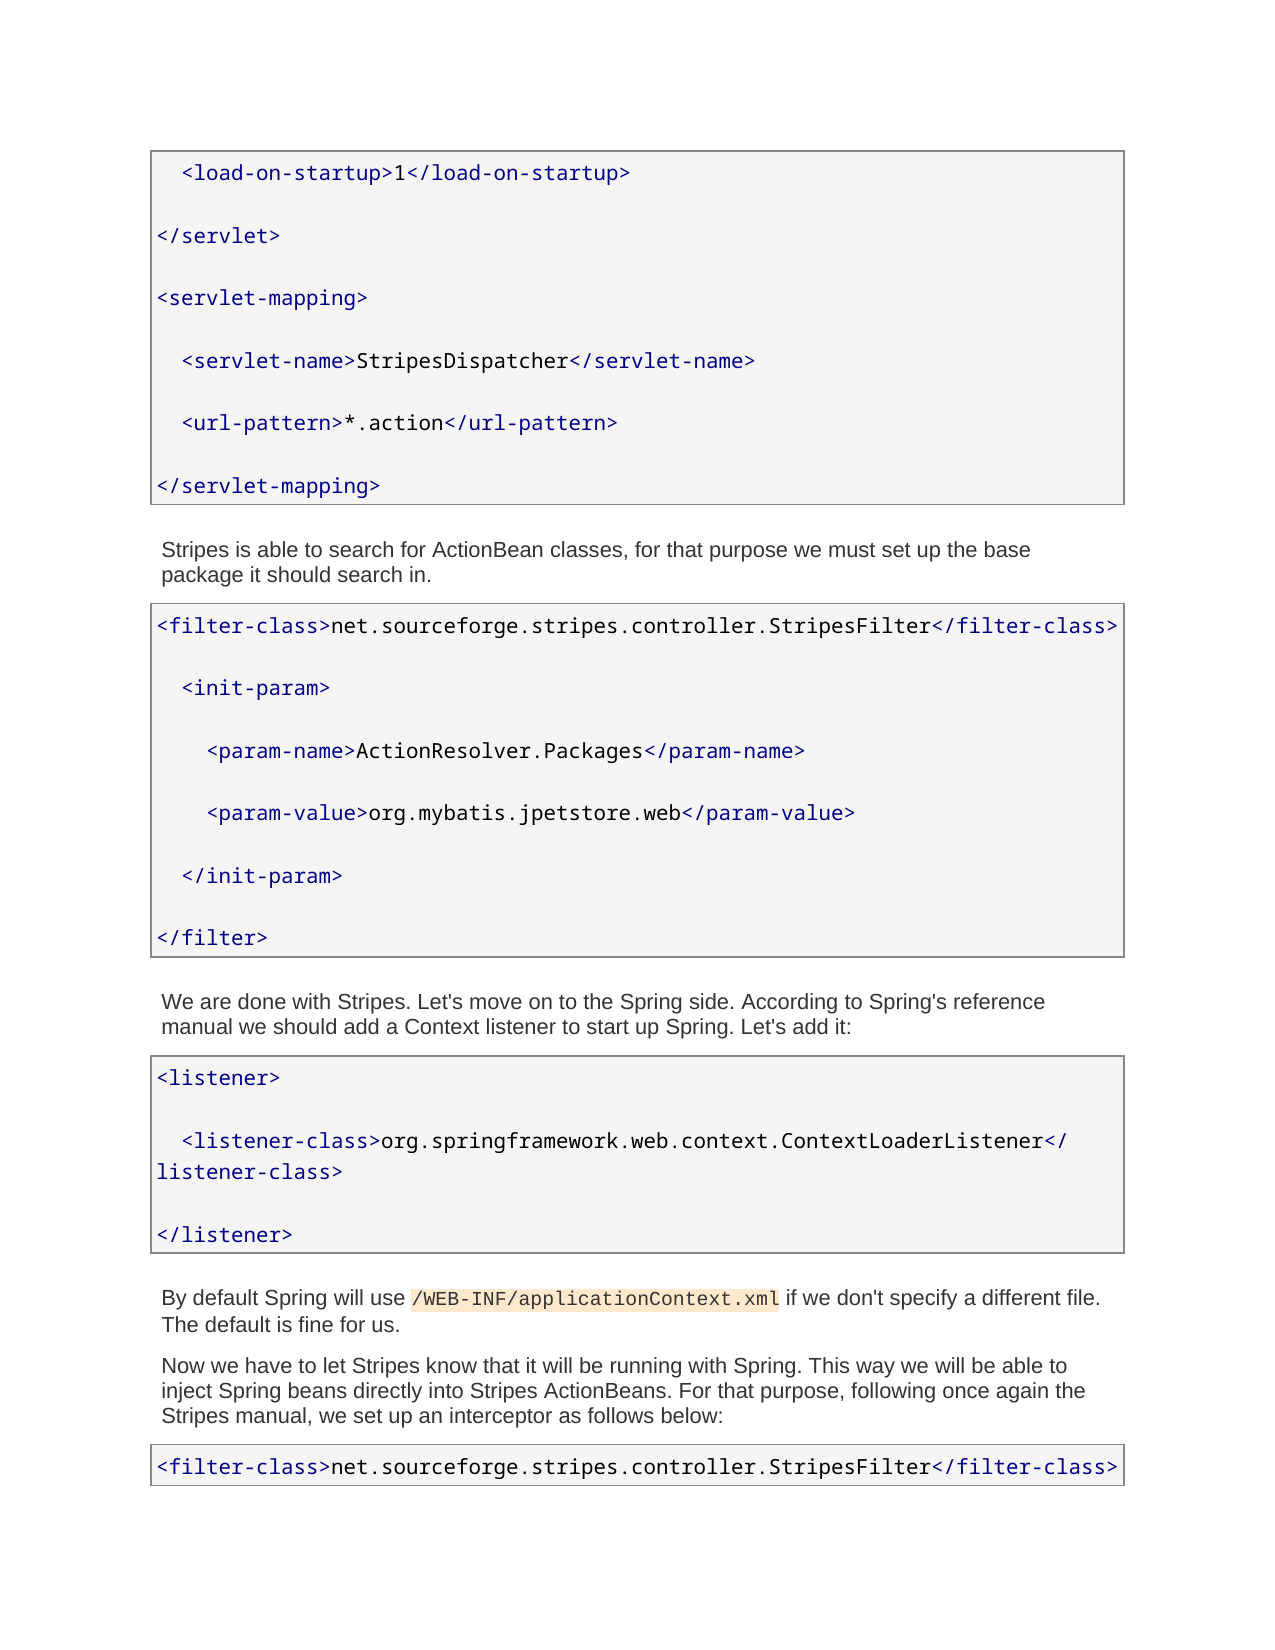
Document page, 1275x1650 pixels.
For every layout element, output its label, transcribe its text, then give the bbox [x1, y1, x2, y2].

text </init-param> [152, 852, 1123, 889]
text </listener> [152, 1211, 1123, 1252]
text </servlet> [152, 212, 1123, 249]
text <listener-class>org.springframework.web.context.ContextLoaderListener</listener-class> [152, 1117, 1123, 1186]
text <servlet-mapping> [152, 275, 1123, 312]
text <load-on-startup>1</load-on-startup> [152, 152, 1123, 187]
text Stripes is able to search for ActionBean classes, for that purpose we must set up the base package it should search in. [161, 536, 1114, 587]
text <listener> [152, 1057, 1123, 1092]
text <servlet-name>StripesDispatcher</servlet-name> [152, 337, 1123, 374]
text We are done with Stripes. Let's move on to the Spring side. According to Spring's reference manual we should add a Context listener to start up Spring. Let's add it: [161, 989, 1114, 1039]
text </filter> [152, 915, 1123, 956]
text <init-param> [152, 665, 1123, 702]
text Now we have to let Stripes know that it will be running with Spring. This way we will be able to inject Spring beans directly into Stripes ActionBeans. For that purpose, following once again the Stripes manual, we set up an interceptor as follows below: [161, 1352, 1114, 1428]
text <param-value>org.mybatis.jpetstore.web</param-value> [152, 790, 1123, 827]
text <param-name>ActionResolver.Packages</param-name> [152, 727, 1123, 764]
text <filter-class>net.sourceforge.stripes.controller.StripesFilter</filter-class> [152, 604, 1123, 639]
text </servlet-mapping> [152, 462, 1123, 504]
text <filter-class>net.sourceforge.stripes.controller.StripesFilter</filter-class> [152, 1445, 1123, 1485]
text <url-pattern>*.action</url-pattern> [152, 400, 1123, 437]
text By default Spring will use /WEB-INF/applicationContext.xml if we don't specify a different file. The default is fine for us. [161, 1285, 1114, 1337]
